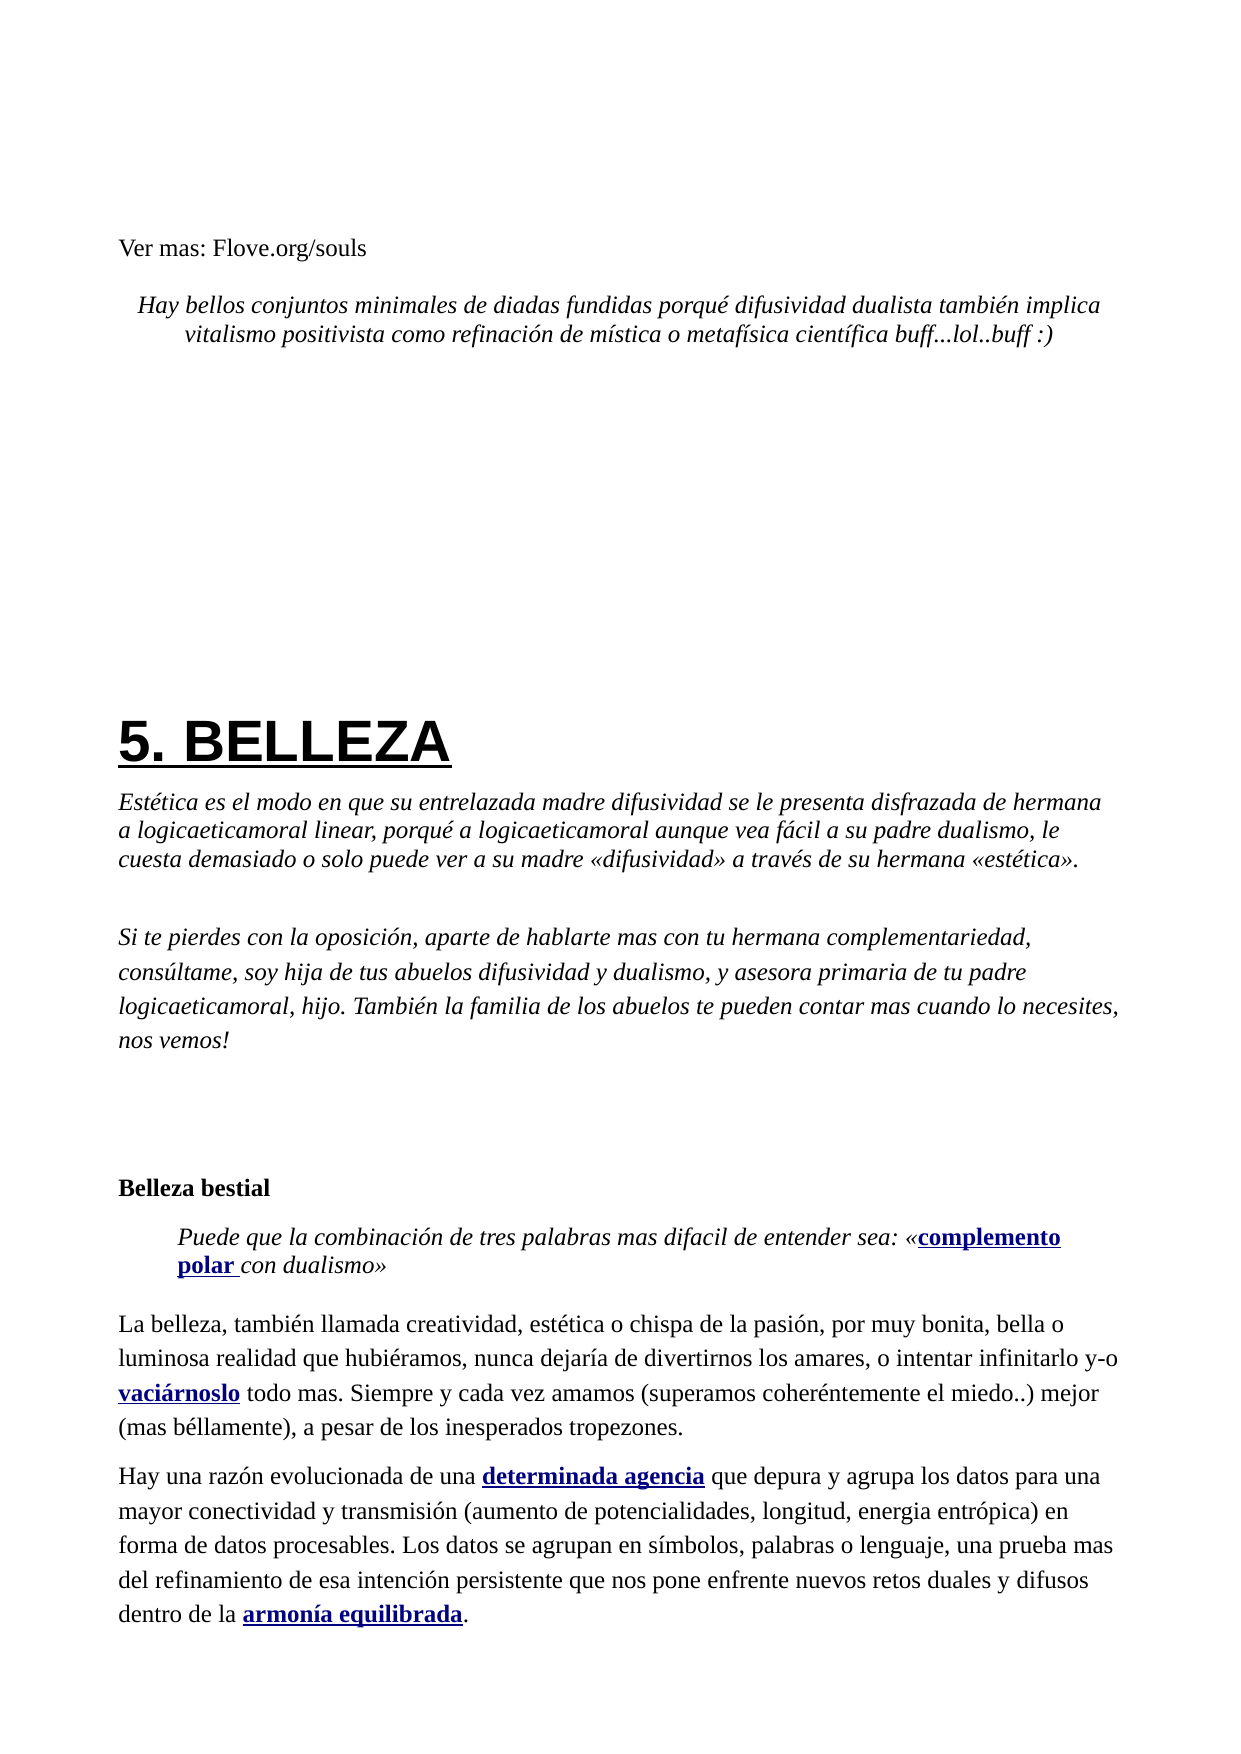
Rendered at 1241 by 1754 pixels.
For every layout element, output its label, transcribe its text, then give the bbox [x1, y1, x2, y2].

text Puede que la combinación de tres palabras mas difacil de entender sea: «complemento polar con dualismo» [177, 1222, 1063, 1279]
text Ver mas: Flove.org/souls [118, 233, 1122, 262]
text Hay una razón evolucionada de una determinada agencia que depura y agrupa los datos para una mayor conectividad y transmisión (aumento de potencialidades, longitud, energia entrópica) en forma de datos procesables. Los datos se agrupan en símbolos, palabras o lenguaje, una prueba mas del refinamiento de esa intención persistente que nos pone enfrente nuevos retos duales y difusos dentro de la armonía equilibrada. [118, 1461, 1122, 1628]
subtitle 5. BELLEZA [118, 707, 1122, 774]
text Hay bellos conjuntos minimales de diadas fundidas porqué difusividad dualista también implica vitalismo positivista como refinación de mística o metafísica científica buff...lol..buff :) [118, 291, 1122, 348]
text Estética es el modo en que su entrelazada madre difusividad se le presenta disfrazada de hermana a logicaeticamoral linear, porqué a logicaeticamoral aunque vea fácil a su padre dualismo, le cuesta demasiado o solo puede ver a su madre «difusividad» a través de su hermana «estética». [118, 787, 1122, 873]
text Si te pierdes con la oposición, aparte de hablarte mas con tu hermana complementariedad, consúltame, soy hija de tus abuelos difusividad y dualismo, y asesora primaria de tu padre logicaeticamoral, hijo. También la familia de los abuelos te pueden contar mas cuando lo necesites, nos vemos! [118, 922, 1122, 1054]
text Belleza bestial [118, 1173, 1122, 1201]
text La belleza, también llamada creatividad, estética o chispa de la pasión, por muy bonita, bella o luminosa realidad que hubiéramos, nunca dejaría de divertirnos los amares, o intentar infinitarlo y-o vaciárnoslo todo mas. Siempre y cada vez amamos (superamos coheréntemente el miedo..) mejor (mas béllamente), a pesar de los inesperados tropezones. [118, 1309, 1122, 1441]
